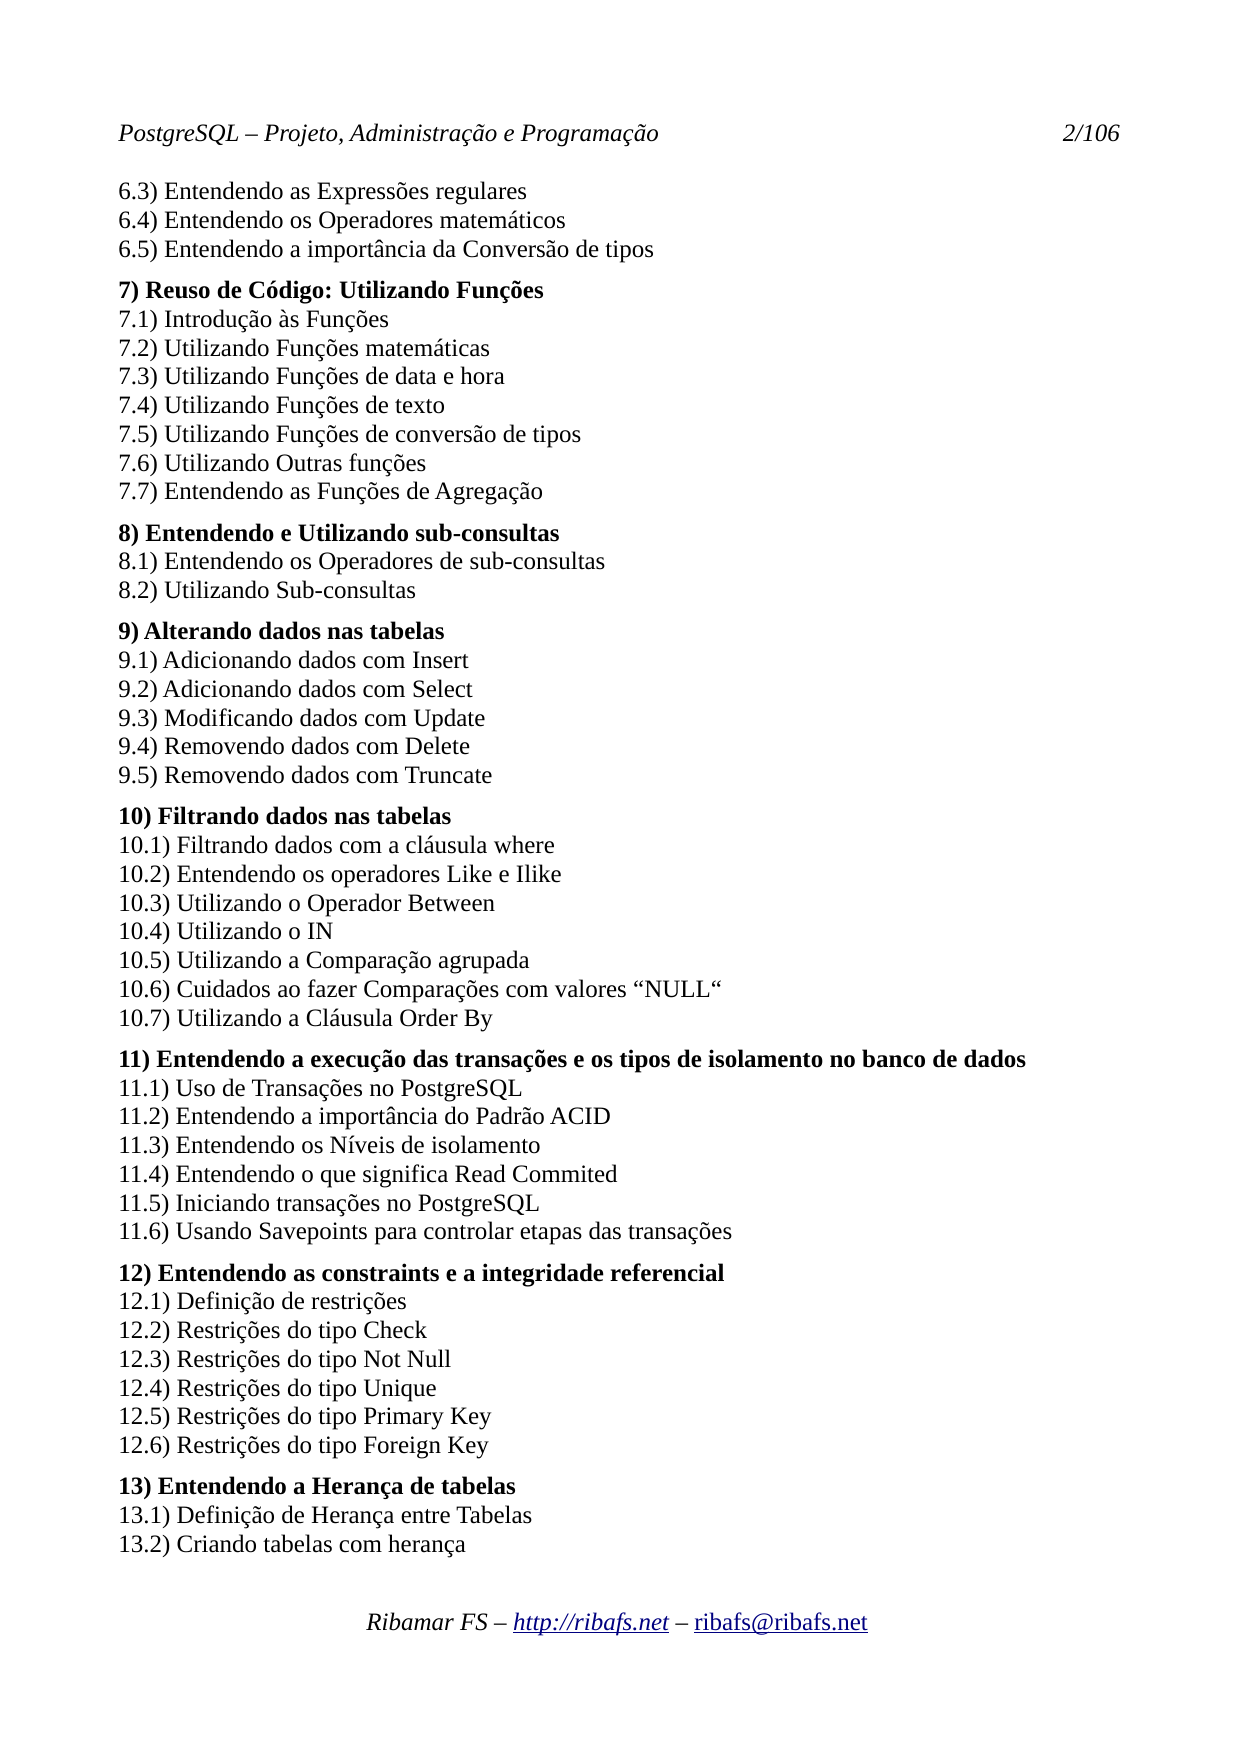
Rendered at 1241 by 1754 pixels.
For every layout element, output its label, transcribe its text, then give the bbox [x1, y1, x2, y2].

text 8) Entendendo e Utilizando sub-consultas 8.1) Entendendo os Operadores de sub-consultas 8.2) Utilizando Sub-consultas [118, 518, 1122, 604]
text 7) Reuso de Código: Utilizando Funções 7.1) Introdução às Funções 7.2) Utilizando Funções matemáticas 7.3) Utilizando Funções de data e hora 7.4) Utilizando Funções de texto 7.5) Utilizando Funções de conversão de tipos 7.6) Utilizando Outras funções 7.7) Entendendo as Funções de Agregação [118, 275, 1122, 505]
text 10) Filtrando dados nas tabelas 10.1) Filtrando dados com a cláusula where 10.2) Entendendo os operadores Like e Ilike 10.3) Utilizando o Operador Between 10.4) Utilizando o IN 10.5) Utilizando a Comparação agrupada 10.6) Cuidados ao fazer Comparações com valores “NULL“ 10.7) Utilizando a Cláusula Order By [118, 801, 1122, 1031]
text 9) Alterando dados nas tabelas 9.1) Adicionando dados com Insert 9.2) Adicionando dados com Select 9.3) Modificando dados com Update 9.4) Removendo dados com Delete 9.5) Removendo dados com Truncate [118, 616, 1122, 789]
text 13) Entendendo a Herança de tabelas 13.1) Definição de Herança entre Tabelas 13.2) Criando tabelas com herança [118, 1471, 1122, 1558]
text 6.3) Entendendo as Expressões regulares 6.4) Entendendo os Operadores matemáticos 6.5) Entendendo a importância da Conversão de tipos [118, 176, 1122, 263]
text 12) Entendendo as constraints e a integridade referencial 12.1) Definição de restrições 12.2) Restrições do tipo Check 12.3) Restrições do tipo Not Null 12.4) Restrições do tipo Unique 12.5) Restrições do tipo Primary Key 12.6) Restrições do tipo Foreign Key [118, 1258, 1122, 1459]
text 11) Entendendo a execução das transações e os tipos de isolamento no banco de dados 11.1) Uso de Transações no PostgreSQL 11.2) Entendendo a importância do Padrão ACID 11.3) Entendendo os Níveis de isolamento 11.4) Entendendo o que significa Read Commited 11.5) Iniciando transações no PostgreSQL 11.6) Usando Savepoints para controlar etapas das transações [118, 1044, 1122, 1245]
